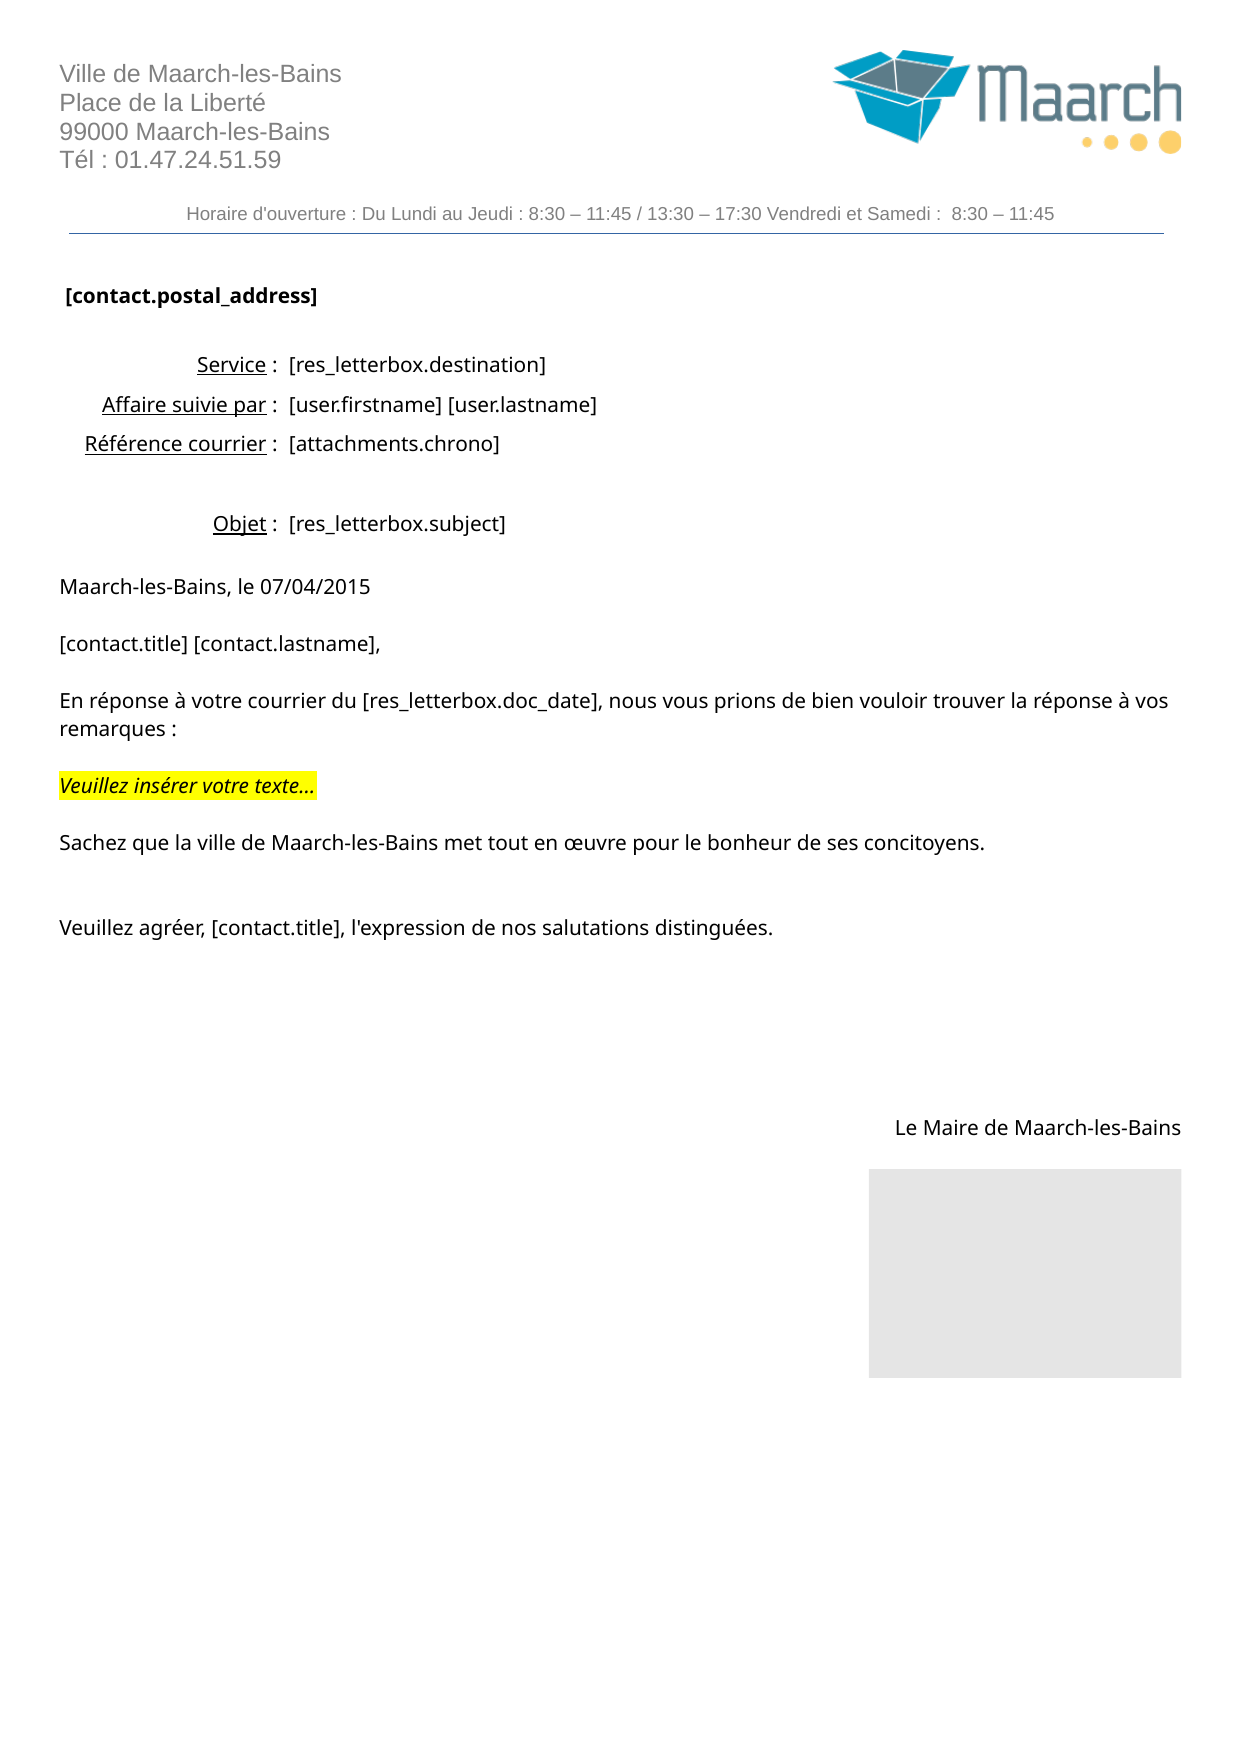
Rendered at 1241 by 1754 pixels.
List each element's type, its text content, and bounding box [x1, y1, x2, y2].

table_header Service : [59, 344, 283, 384]
table_cell [user.firstname] [user.lastname] [283, 384, 816, 424]
text Sachez que la ville de Maarch-les-Bains met tout en œuvre pour le bonheur de ses concitoyens. [59, 828, 1181, 857]
table_header [res_letterbox.destination] [283, 344, 816, 384]
table_cell Affaire suivie par : [59, 384, 283, 424]
table_cell [attachments.chrono] [283, 424, 816, 464]
text [contact.title] [contact.lastname], [59, 629, 1181, 658]
text Le Maire de Maarch-les-Bains [59, 1113, 1181, 1141]
table_cell Objet : [59, 504, 283, 543]
table_cell [59, 464, 283, 504]
picture [832, 50, 1182, 154]
table_header [contact.postal_address] [60, 275, 1182, 315]
picture [868, 1169, 1182, 1378]
text En réponse à votre courrier du [res_letterbox.doc_date], nous vous prions de bien vouloir trouver la réponse à vos remarques : [59, 686, 1181, 743]
text Veuillez agréer, [contact.title], l'expression de nos salutations distinguées. [59, 913, 1181, 942]
text Veuillez insérer votre texte… [59, 771, 1181, 800]
text Maarch-les-Bains, le 07/04/2015 [59, 572, 1181, 601]
table_cell [283, 464, 816, 504]
table_cell [res_letterbox.subject] [283, 504, 816, 543]
table_cell Référence courrier : [59, 424, 283, 464]
